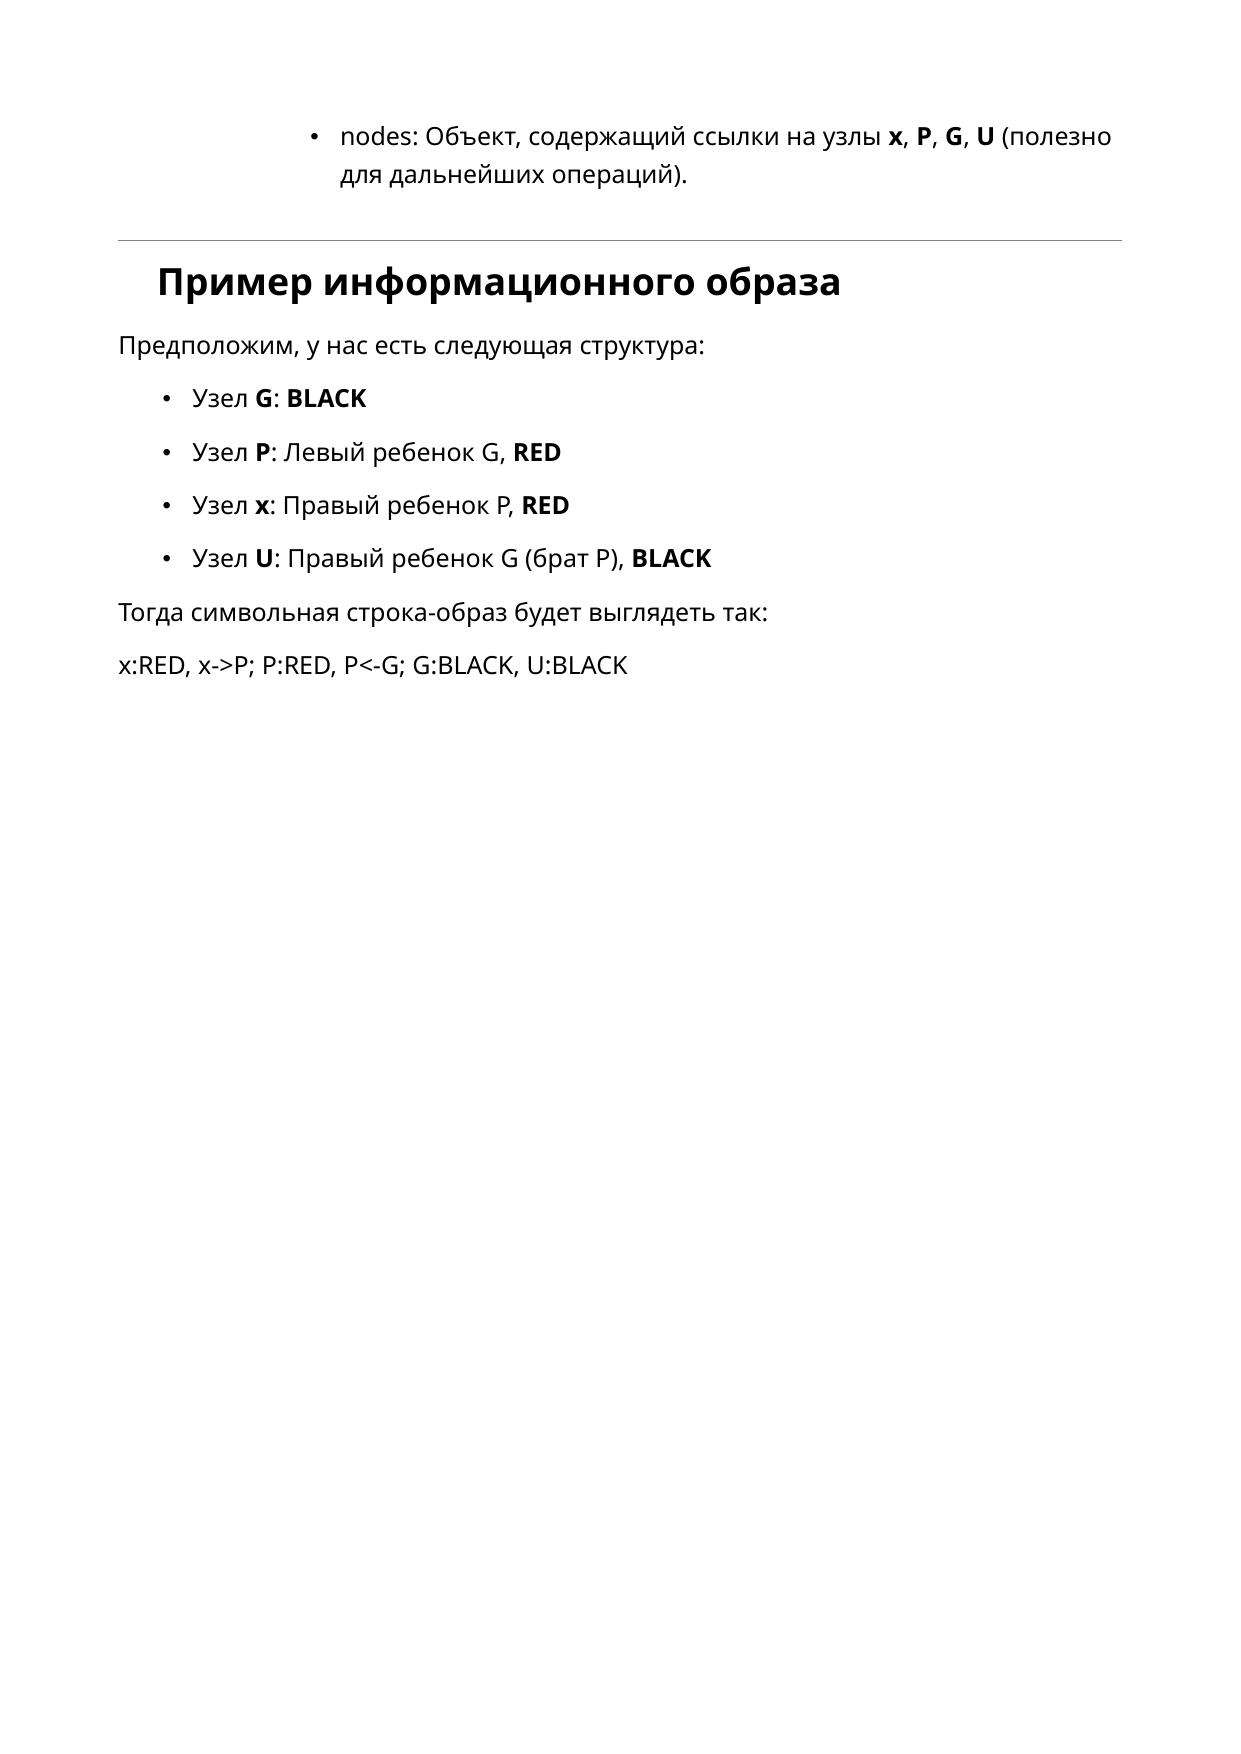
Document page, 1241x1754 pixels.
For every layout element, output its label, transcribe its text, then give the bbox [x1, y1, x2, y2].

list Узел G: BLACK [162, 381, 1122, 415]
list Узел x: Правый ребенок P, RED [162, 488, 1122, 522]
text Предположим, у нас есть следующая структура: [118, 328, 1122, 362]
subtitle 📝 Пример информационного образа [118, 255, 1122, 306]
text x:RED, x->P; P:RED, P<-G; G:BLACK, U:BLACK [118, 648, 1122, 682]
list nodes: Объект, содержащий ссылки на узлы x, P, G, U (полезно для дальнейших операций). [310, 118, 1122, 191]
list Узел U: Правый ребенок G (брат P), BLACK [162, 541, 1122, 575]
text Тогда символьная строка-образ будет выглядеть так: [118, 594, 1122, 628]
list Узел P: Левый ребенок G, RED [162, 434, 1122, 468]
